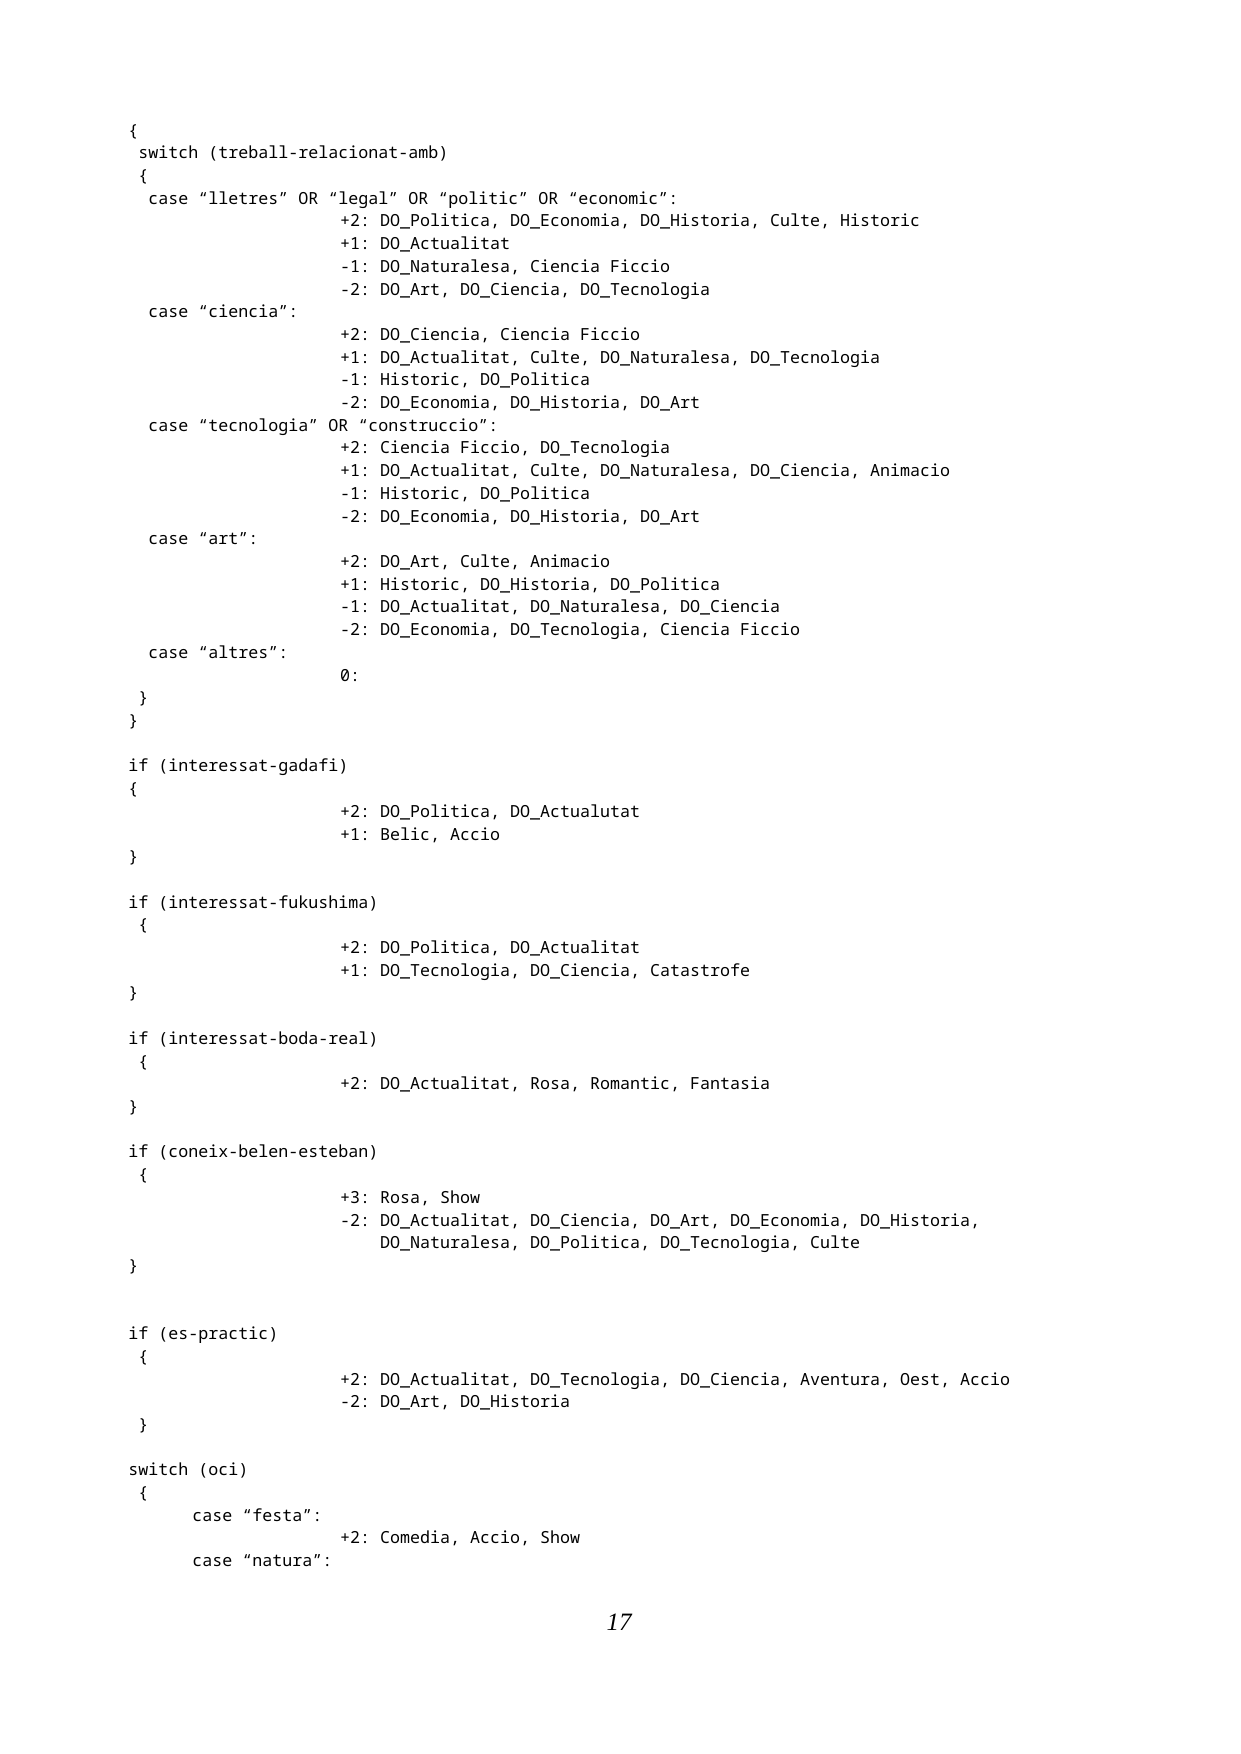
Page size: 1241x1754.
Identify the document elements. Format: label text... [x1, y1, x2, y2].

text case “ciencia”: [118, 300, 1122, 322]
text case “art”: [118, 527, 1122, 549]
text case “festa”: [118, 1503, 1122, 1526]
text } [118, 686, 1122, 708]
text switch (oci) [118, 1458, 1122, 1481]
text +2: Ciencia Ficcio, DO_Tecnologia [118, 436, 1122, 459]
text +1: Belic, Accio [118, 822, 1122, 845]
text if (es-practic) [118, 1322, 1122, 1344]
text -2: DO_Actualitat, DO_Ciencia, DO_Art, DO_Economia, DO_Historia, [118, 1208, 1122, 1231]
text +2: DO_Politica, DO_Actualutat [118, 799, 1122, 822]
text { [118, 1049, 1122, 1072]
text +3: Rosa, Show [118, 1185, 1122, 1208]
text } [118, 708, 1122, 731]
text DO_Naturalesa, DO_Politica, DO_Tecnologia, Culte [118, 1231, 1122, 1253]
text if (coneix-belen-esteban) [118, 1140, 1122, 1163]
text +2: DO_Actualitat, DO_Tecnologia, DO_Ciencia, Aventura, Oest, Accio [118, 1367, 1122, 1390]
text +1: Historic, DO_Historia, DO_Politica [118, 572, 1122, 595]
text } [118, 981, 1122, 1004]
text } [118, 1094, 1122, 1117]
text { [118, 913, 1122, 936]
text -2: DO_Economia, DO_Tecnologia, Ciencia Ficcio [118, 618, 1122, 640]
text 0: [118, 663, 1122, 686]
text +2: DO_Actualitat, Rosa, Romantic, Fantasia [118, 1072, 1122, 1094]
text -2: DO_Art, DO_Ciencia, DO_Tecnologia [118, 277, 1122, 300]
text -2: DO_Economia, DO_Historia, DO_Art [118, 504, 1122, 527]
text -1: Historic, DO_Politica [118, 481, 1122, 504]
text } [118, 845, 1122, 867]
text +2: DO_Ciencia, Ciencia Ficcio [118, 322, 1122, 345]
text if (interessat-fukushima) [118, 890, 1122, 913]
text } [118, 1412, 1122, 1435]
text { [118, 1481, 1122, 1503]
text { [118, 777, 1122, 799]
text { [118, 163, 1122, 186]
text +2: Comedia, Accio, Show [118, 1526, 1122, 1549]
text } [118, 1253, 1122, 1276]
text if (interessat-gadafi) [118, 754, 1122, 777]
text -2: DO_Economia, DO_Historia, DO_Art [118, 391, 1122, 413]
text +1: DO_Actualitat, Culte, DO_Naturalesa, DO_Tecnologia [118, 345, 1122, 368]
text if (interessat-boda-real) [118, 1026, 1122, 1049]
text +1: DO_Actualitat, Culte, DO_Naturalesa, DO_Ciencia, Animacio [118, 459, 1122, 481]
text +2: DO_Art, Culte, Animacio [118, 549, 1122, 572]
text +2: DO_Politica, DO_Economia, DO_Historia, Culte, Historic [118, 209, 1122, 232]
text { [118, 118, 1122, 141]
text case “lletres” OR “legal” OR “politic” OR “economic”: [118, 186, 1122, 209]
text +1: DO_Tecnologia, DO_Ciencia, Catastrofe [118, 958, 1122, 981]
text -1: DO_Naturalesa, Ciencia Ficcio [118, 254, 1122, 277]
text +2: DO_Politica, DO_Actualitat [118, 936, 1122, 958]
text +1: DO_Actualitat [118, 232, 1122, 254]
text switch (treball-relacionat-amb) [118, 141, 1122, 163]
text -1: Historic, DO_Politica [118, 368, 1122, 391]
text -1: DO_Actualitat, DO_Naturalesa, DO_Ciencia [118, 595, 1122, 618]
text case “altres”: [118, 640, 1122, 663]
text { [118, 1344, 1122, 1367]
text -2: DO_Art, DO_Historia [118, 1390, 1122, 1412]
text case “natura”: [118, 1549, 1122, 1571]
text { [118, 1163, 1122, 1185]
text case “tecnologia” OR “construccio”: [118, 413, 1122, 436]
